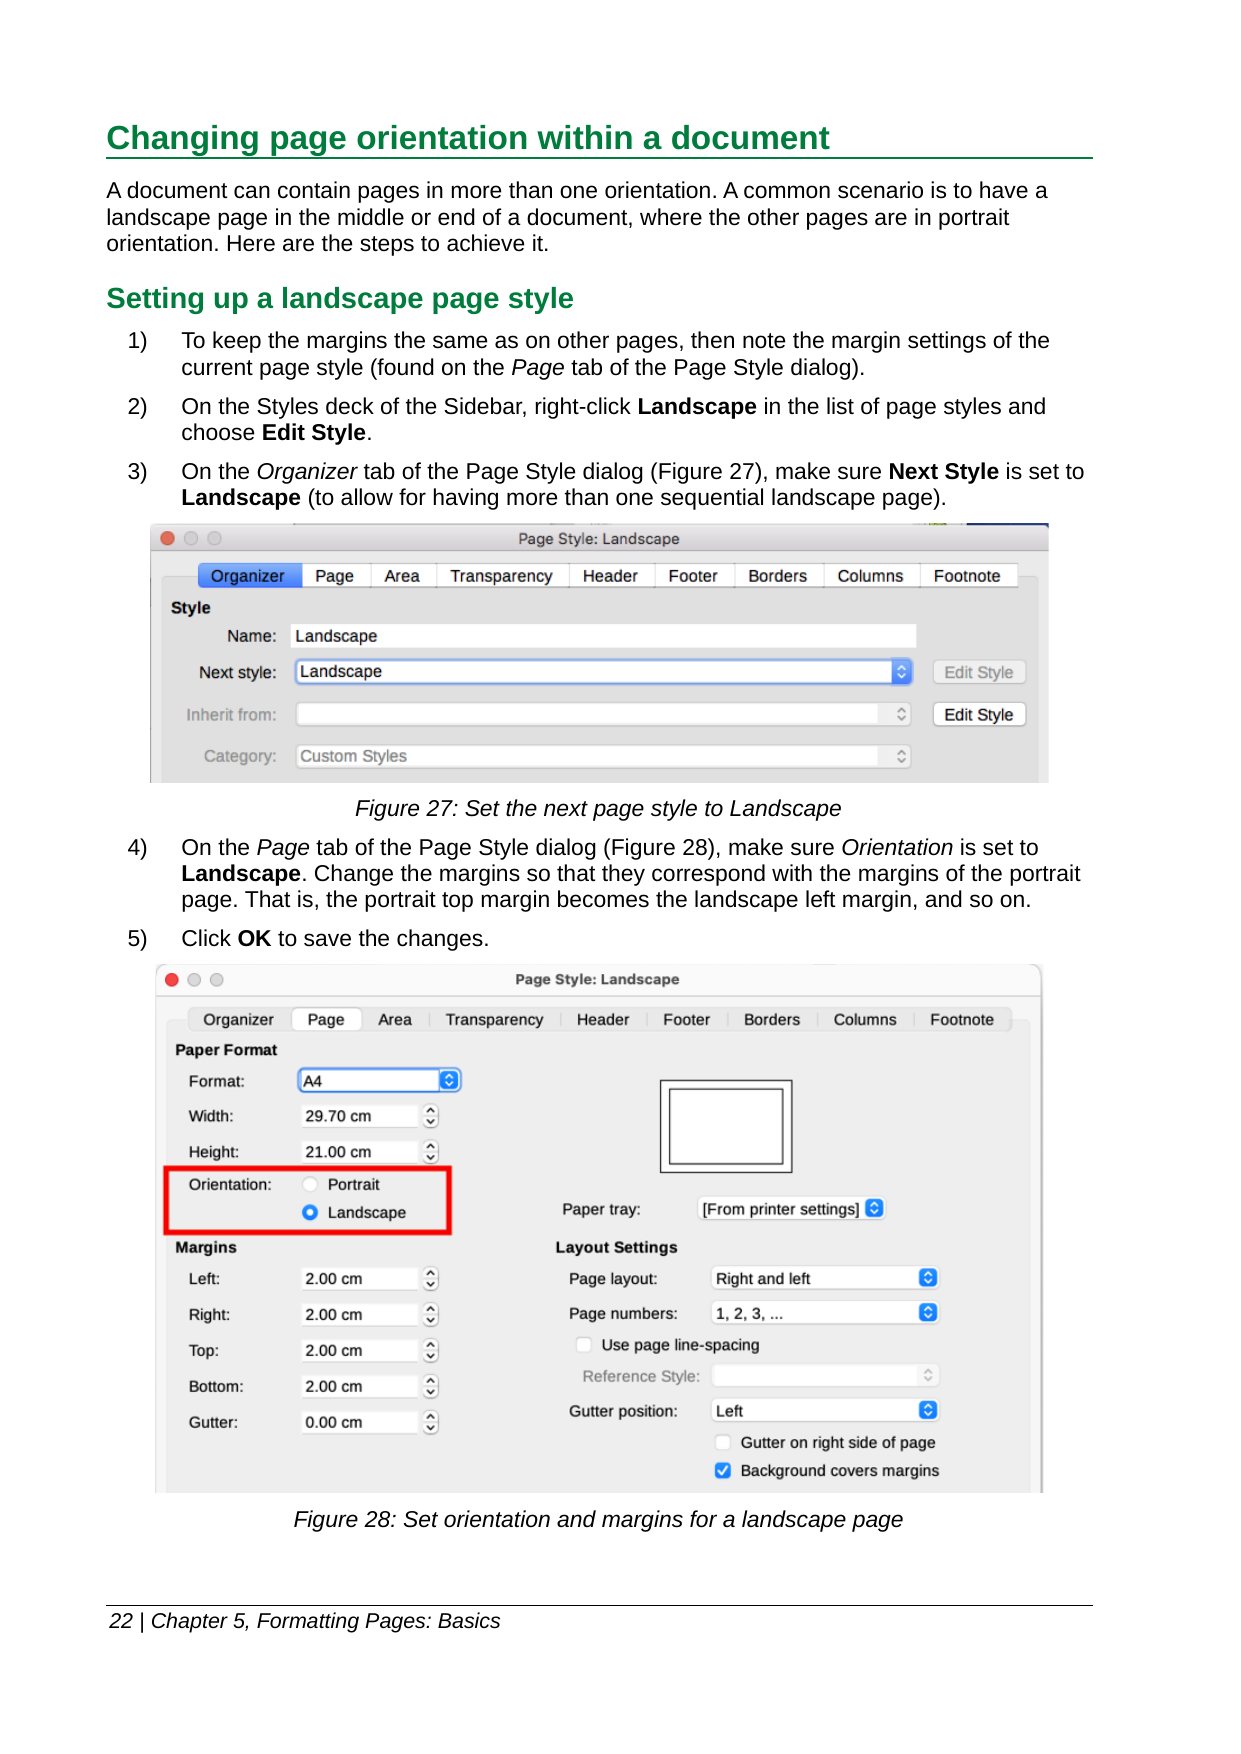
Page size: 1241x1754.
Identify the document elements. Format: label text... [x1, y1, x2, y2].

list On the Organizer tab of the Page Style dialog (Figure 27), make sure Next Style is set to Landscape (to allow for having more than one sequential landscape page). [148, 458, 1093, 511]
picture [150, 523, 1049, 783]
list To keep the margins the same as on other pages, then note the margin settings of the current page style (found on the Page tab of the Page Style dialog). [148, 327, 1093, 380]
subtitle Setting up a landscape page style [106, 281, 1093, 315]
text A document can contain pages in more than one orientation. A common scenario is to have a landscape page in the middle or end of a document, where the other pages are in portrait orientation. Here are the steps to achieve it. [106, 177, 1093, 256]
list Click OK to save the changes. [148, 925, 1093, 952]
list On the Page tab of the Page Style dialog (Figure 28), make sure Orientation is set to Landscape. Change the margins so that they correspond with the margins of the portrait page. That is, the portrait top margin becomes the landscape left margin, and so on. [148, 834, 1093, 913]
text Figure 27: Set the next page style to Landscape [150, 795, 1049, 821]
picture [155, 964, 1044, 1493]
text Figure 28: Set orientation and margins for a landscape page [156, 1506, 1043, 1532]
subtitle Changing page orientation within a document [106, 118, 1093, 157]
list On the Styles deck of the Sidebar, right-click Landscape in the list of page styles and choose Edit Style. [148, 393, 1093, 445]
